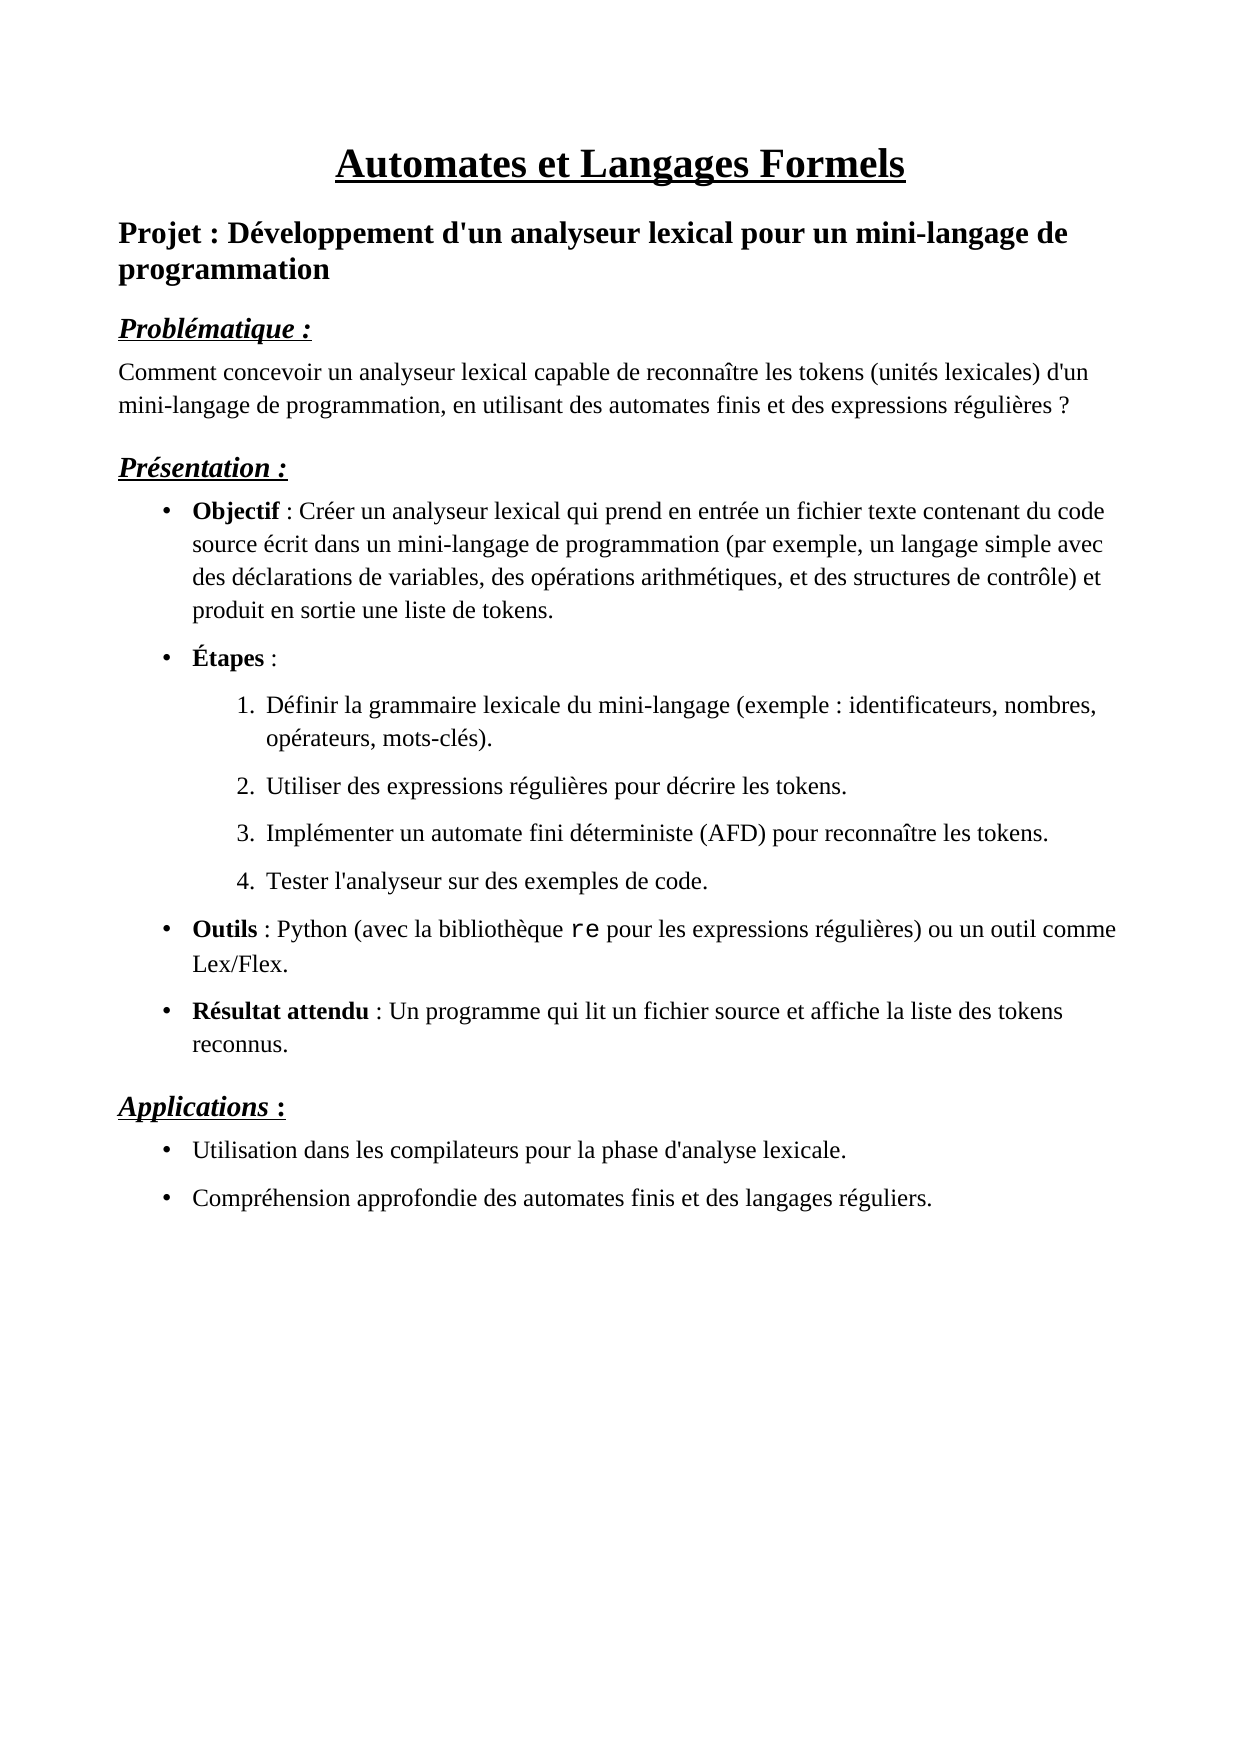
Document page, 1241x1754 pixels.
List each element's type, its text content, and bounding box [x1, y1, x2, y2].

list Définir la grammaire lexicale du mini-langage (exemple : identificateurs, nombres, opérateurs, mots-clés). [236, 690, 1122, 752]
list Utilisation dans les compilateurs pour la phase d'analyse lexicale. [162, 1136, 1122, 1164]
list Compréhension approfondie des automates finis et des langages réguliers. [162, 1183, 1122, 1212]
list Étapes : [162, 643, 1122, 671]
subtitle Présentation : [118, 450, 1122, 483]
subtitle Problématique : [118, 311, 1122, 344]
subtitle Projet : Développement d'un analyseur lexical pour un mini-langage de programmation [118, 214, 1122, 286]
list Outils : Python (avec la bibliothèque re pour les expressions régulières) ou un outil comme Lex/Flex. [162, 914, 1122, 978]
list Utiliser des expressions régulières pour décrire les tokens. [236, 771, 1122, 800]
list Implémenter un automate fini déterministe (AFD) pour reconnaître les tokens. [236, 818, 1122, 847]
list Résultat attendu : Un programme qui lit un fichier source et affiche la liste des tokens reconnus. [162, 996, 1122, 1058]
subtitle Automates et Langages Formels [118, 139, 1122, 187]
list Tester l'analyseur sur des exemples de code. [236, 866, 1122, 895]
list Objectif : Créer un analyseur lexical qui prend en entrée un fichier texte contenant du code source écrit dans un mini-langage de programmation (par exemple, un langage simple avec des déclarations de variables, des opérations arithmétiques, et des structures de contrôle) et produit en sortie une liste de tokens. [162, 496, 1122, 624]
subtitle Applications : [118, 1089, 1122, 1123]
text Comment concevoir un analyseur lexical capable de reconnaître les tokens (unités lexicales) d'un mini-langage de programmation, en utilisant des automates finis et des expressions régulières ? [118, 357, 1122, 419]
